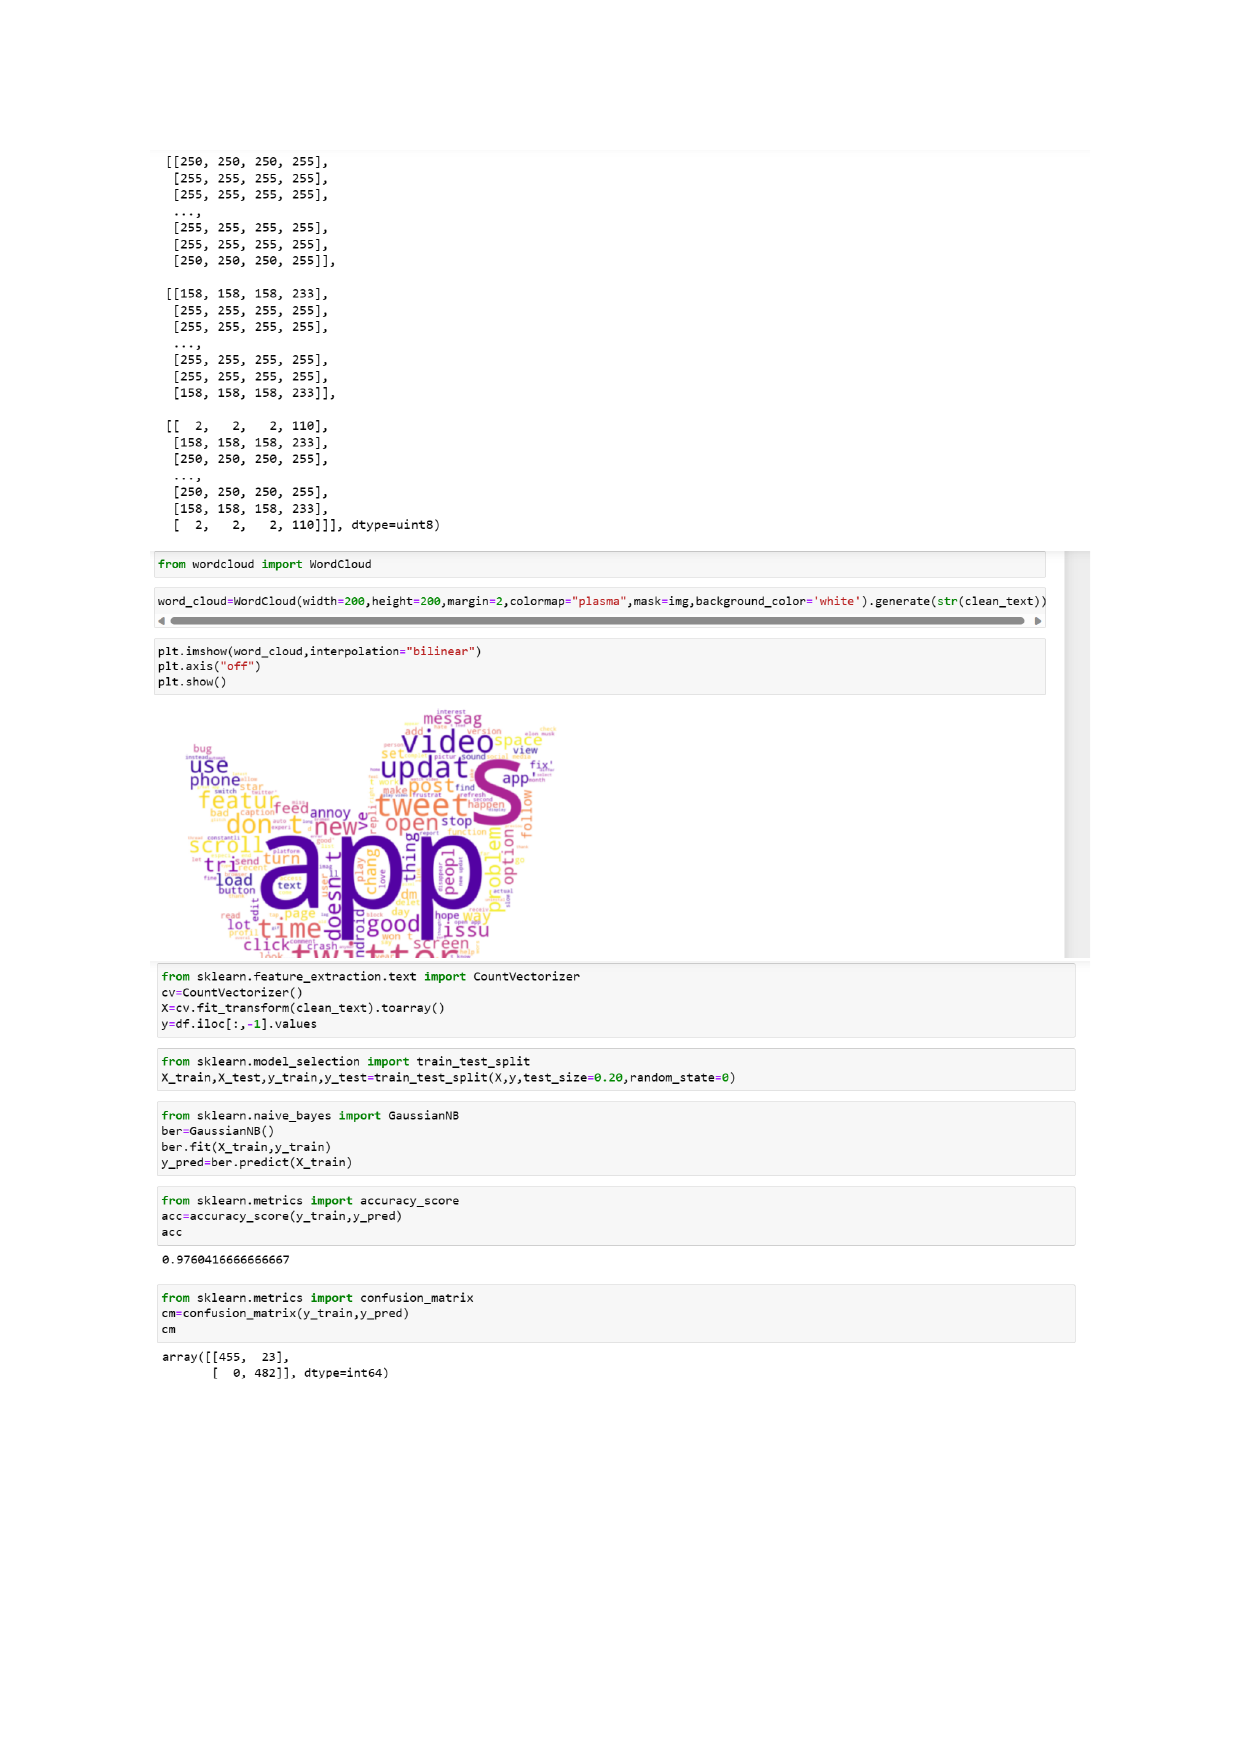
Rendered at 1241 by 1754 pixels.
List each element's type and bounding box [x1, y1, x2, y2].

picture [150, 150, 1091, 548]
picture [150, 551, 1091, 958]
picture [150, 961, 1091, 1379]
